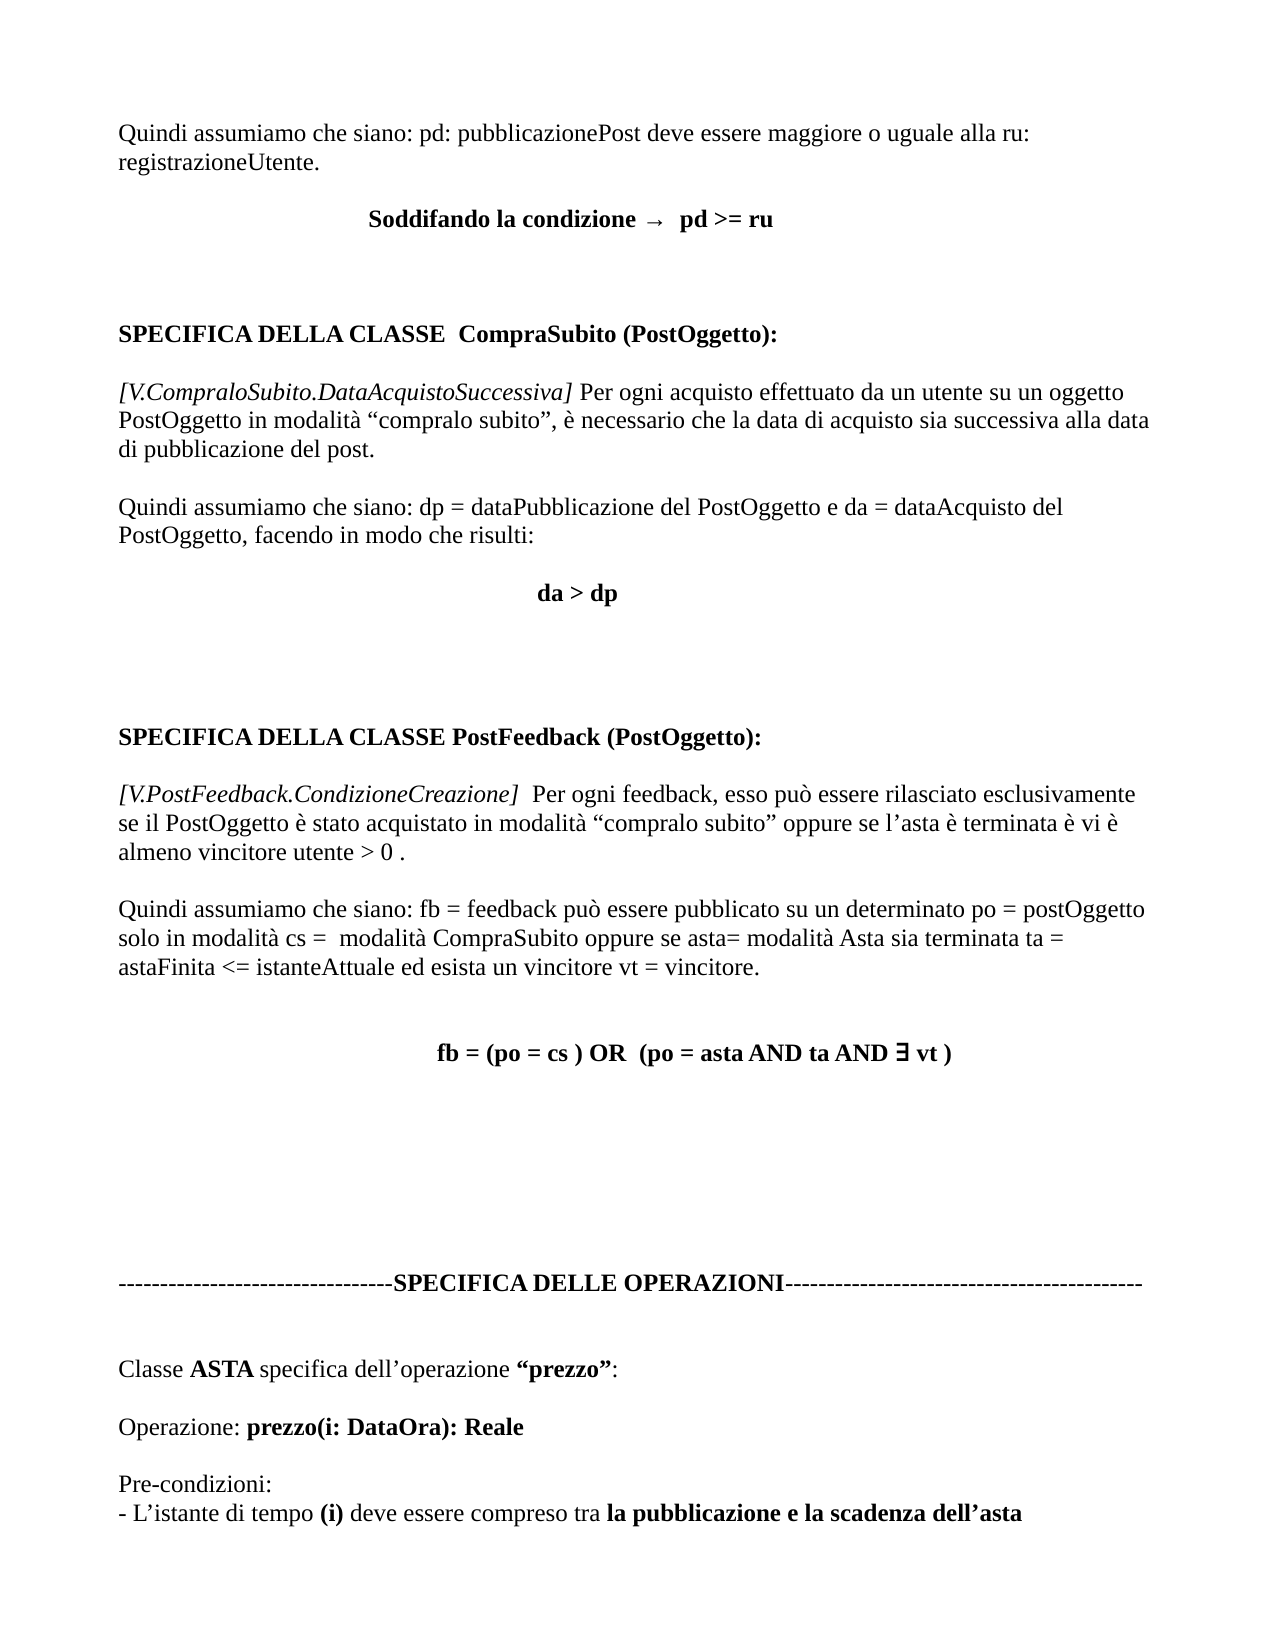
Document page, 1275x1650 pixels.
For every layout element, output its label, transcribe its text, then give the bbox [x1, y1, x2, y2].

text fb = (po = cs ) OR (po = asta AND ta AND ∃ vt ) [118, 1038, 1157, 1067]
text [V.PostFeedback.CondizioneCreazione] Per ogni feedback, esso può essere rilasciato esclusivamente se il PostOggetto è stato acquistato in modalità “compralo subito” oppure se l’asta è terminata è vi è almeno vincitore utente > 0 . [118, 779, 1157, 866]
text [V.CompraloSubito.DataAcquistoSuccessiva] Per ogni acquisto effettuato da un utente su un oggetto PostOggetto in modalità “compralo subito”, è necessario che la data di acquisto sia successiva alla data di pubblicazione del post. [118, 377, 1157, 463]
text Quindi assumiamo che siano: fb = feedback può essere pubblicato su un determinato po = postOggetto solo in modalità cs = modalità CompraSubito oppure se asta= modalità Asta sia terminata ta = astaFinita <= istanteAttuale ed esista un vincitore vt = vincitore. [118, 894, 1157, 981]
text Quindi assumiamo che siano: pd: pubblicazionePost deve essere maggiore o uguale alla ru: registrazioneUtente. [118, 118, 1157, 176]
text Soddifando la condizione → pd >= ru [118, 204, 1157, 233]
text Operazione: prezzo(i: DataOra): Reale [118, 1412, 1157, 1441]
text - L’istante di tempo (i) deve essere compreso tra la pubblicazione e la scadenza dell’asta [118, 1498, 1157, 1527]
text SPECIFICA DELLA CLASSE PostFeedback (PostOggetto): [118, 722, 1157, 751]
text Pre-condizioni: [118, 1469, 1157, 1498]
text SPECIFICA DELLA CLASSE CompraSubito (PostOggetto): [118, 319, 1157, 348]
text Classe ASTA specifica dell’operazione “prezzo”: [118, 1354, 1157, 1383]
text da > dp [118, 578, 1157, 607]
text Quindi assumiamo che siano: dp = dataPubblicazione del PostOggetto e da = dataAcquisto del PostOggetto, facendo in modo che risulti: [118, 492, 1157, 549]
text ---------------------------------SPECIFICA DELLE OPERAZIONI------------------------------------------- [118, 1268, 1157, 1297]
